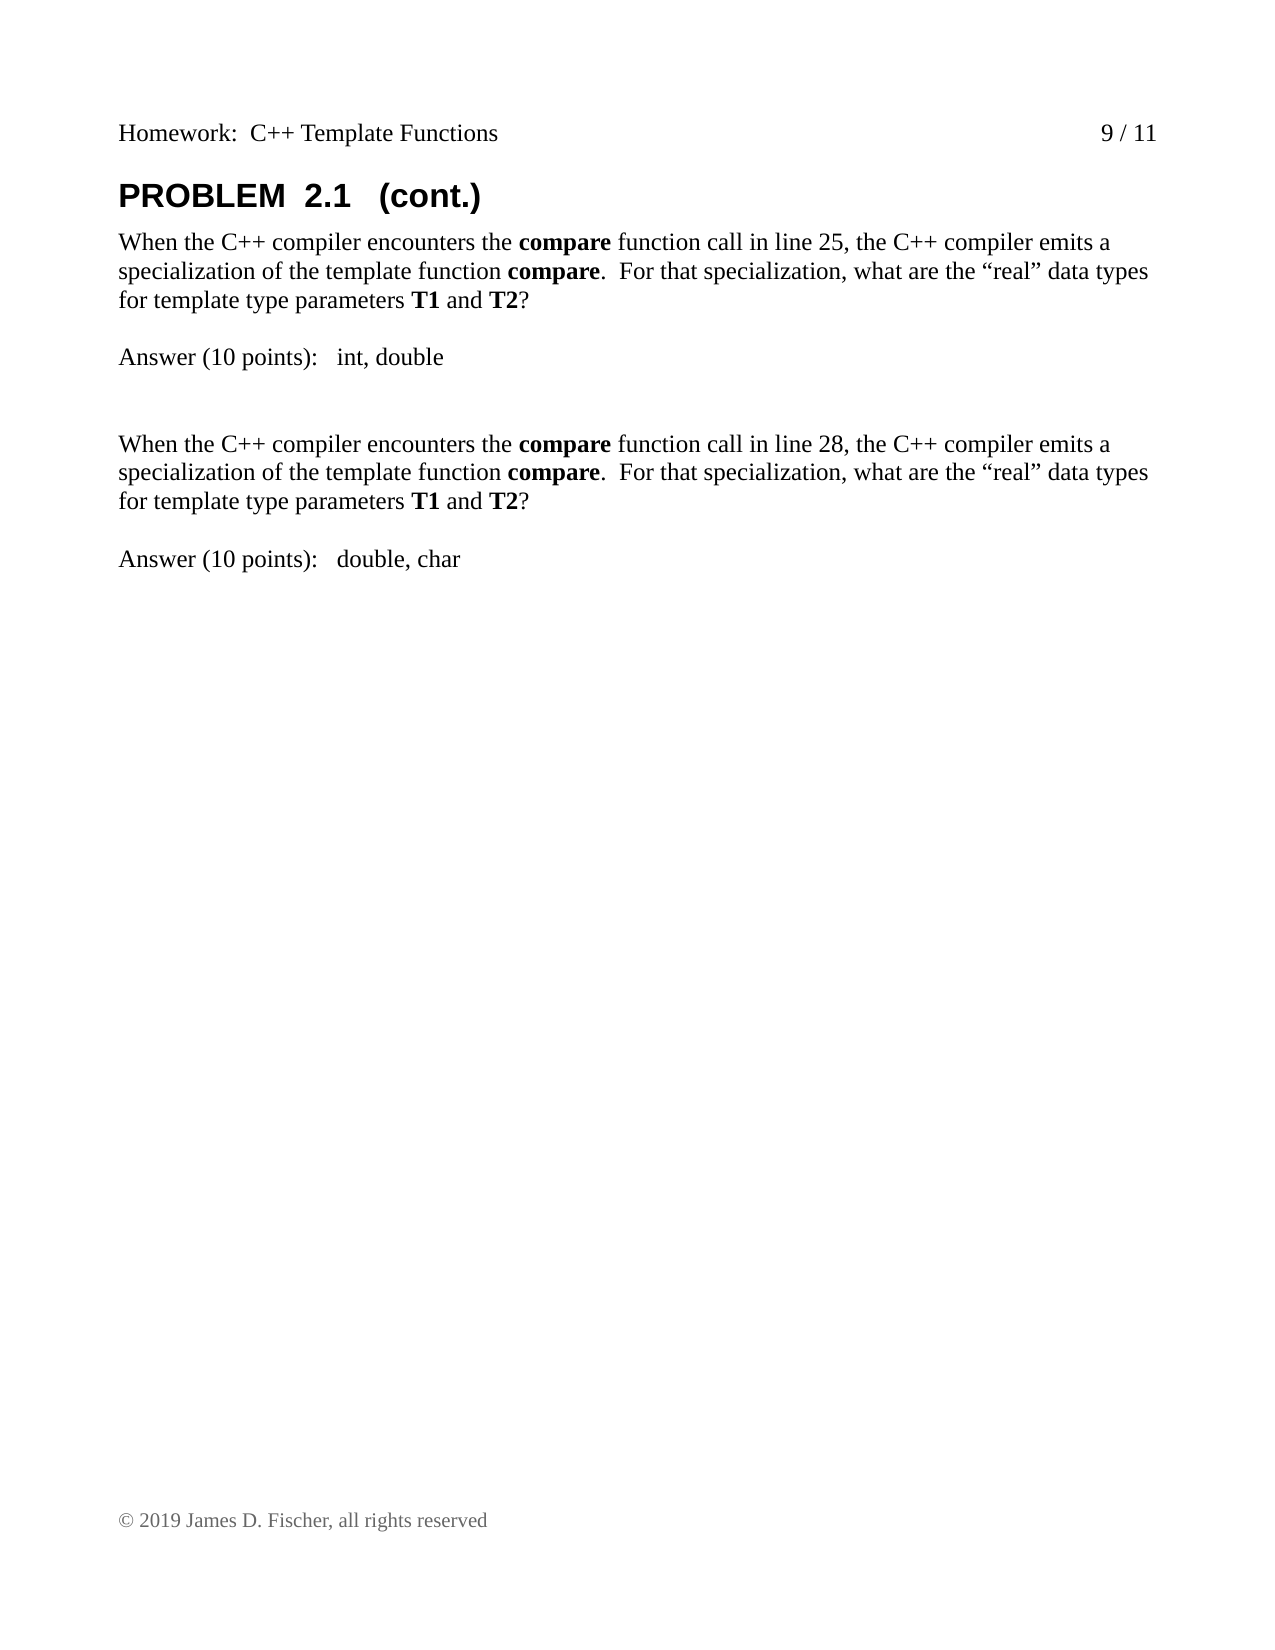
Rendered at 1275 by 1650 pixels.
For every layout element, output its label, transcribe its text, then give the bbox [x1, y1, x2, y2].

subtitle PROBLEM 2.1 (cont.) [118, 176, 1157, 215]
text When the C++ compiler encounters the compare function call in line 28, the C++ compiler emits a specialization of the template function compare. For that specialization, what are the “real” data types for template type parameters T1 and T2? [118, 429, 1157, 515]
text When the C++ compiler encounters the compare function call in line 25, the C++ compiler emits a specialization of the template function compare. For that specialization, what are the “real” data types for template type parameters T1 and T2? [118, 227, 1157, 314]
text Answer (10 points): double, char [118, 544, 1157, 572]
text Answer (10 points): int, double [118, 342, 1157, 371]
